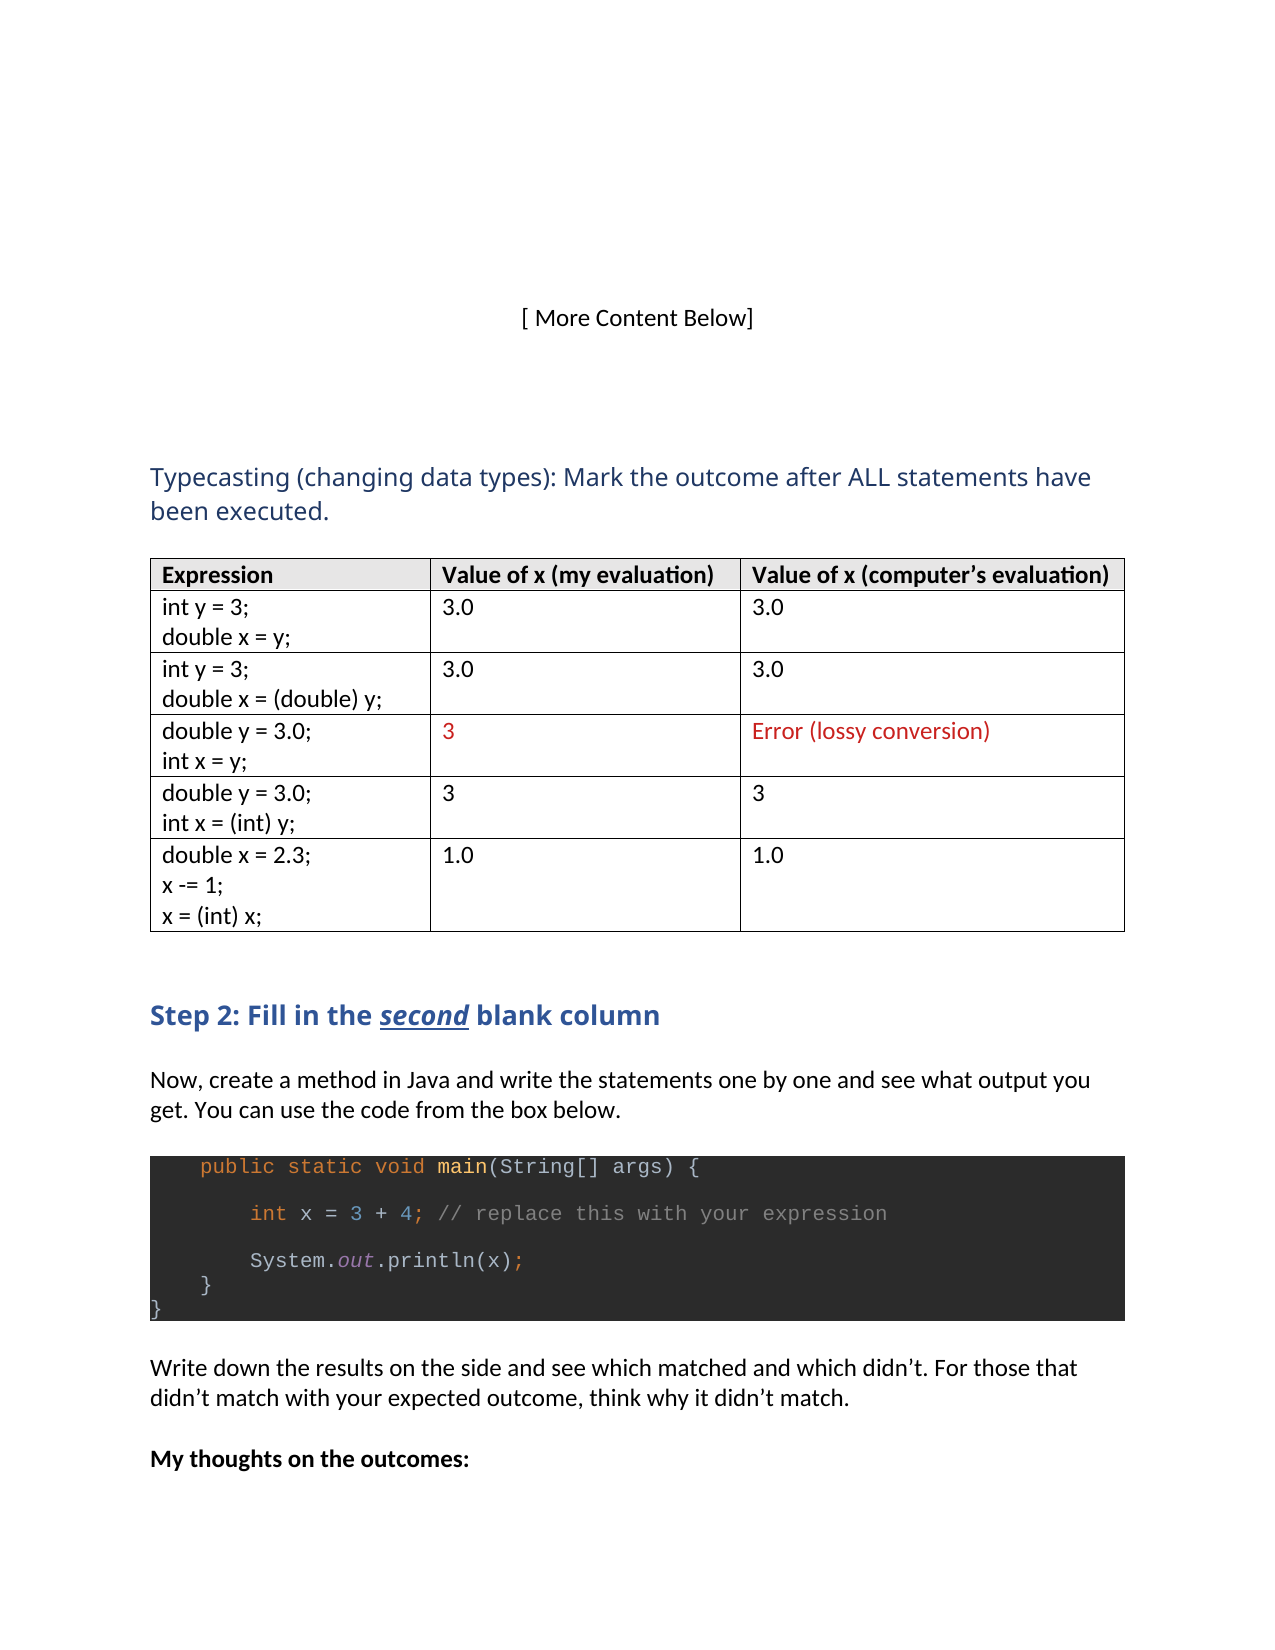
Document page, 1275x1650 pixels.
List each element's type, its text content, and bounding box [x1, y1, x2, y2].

subtitle Typecasting (changing data types): Mark the outcome after ALL statements have been executed. [150, 459, 1125, 527]
table_cell 3 [431, 715, 740, 776]
table_cell 3 [741, 777, 1124, 838]
table_cell 1.0 [741, 839, 1124, 931]
table_cell Error (lossy conversion) [741, 715, 1124, 776]
text public static void main(String[] args) { [150, 1156, 1125, 1179]
text Write down the results on the side and see which matched and which didn’t. For those that didn’t match with your expected outcome, think why it didn’t match. [150, 1352, 1125, 1413]
table_cell double y = 3.0; int x = y; [151, 715, 430, 776]
text Now, create a method in Java and write the statements one by one and see what output you get. You can use the code from the box below. [150, 1034, 1125, 1156]
table_cell 3.0 [431, 591, 740, 652]
table_cell double y = 3.0; int x = (int) y; [151, 777, 430, 838]
text int x = 3 + 4; // replace this with your expression [150, 1179, 1125, 1227]
table_cell 3.0 [431, 653, 740, 714]
table_cell 3.0 [741, 653, 1124, 714]
text [ More Content Below] [150, 303, 1125, 333]
table_cell 3.0 [741, 591, 1124, 652]
table_cell 3 [431, 777, 740, 838]
text System.out.println(x); } } [150, 1227, 1125, 1321]
text My thoughts on the outcomes: [150, 1443, 1125, 1474]
table_cell 1.0 [431, 839, 740, 931]
table_cell int y = 3; double x = y; [151, 591, 430, 652]
table_header Value of x (my evaluation) [431, 559, 740, 589]
subtitle Step 2: Fill in the second blank column [150, 997, 1125, 1034]
table_cell double x = 2.3; x -= 1; x = (int) x; [151, 839, 430, 931]
table_cell int y = 3; double x = (double) y; [151, 653, 430, 714]
table_header Value of x (computer’s evaluation) [741, 559, 1124, 589]
table_header Expression [151, 559, 430, 589]
